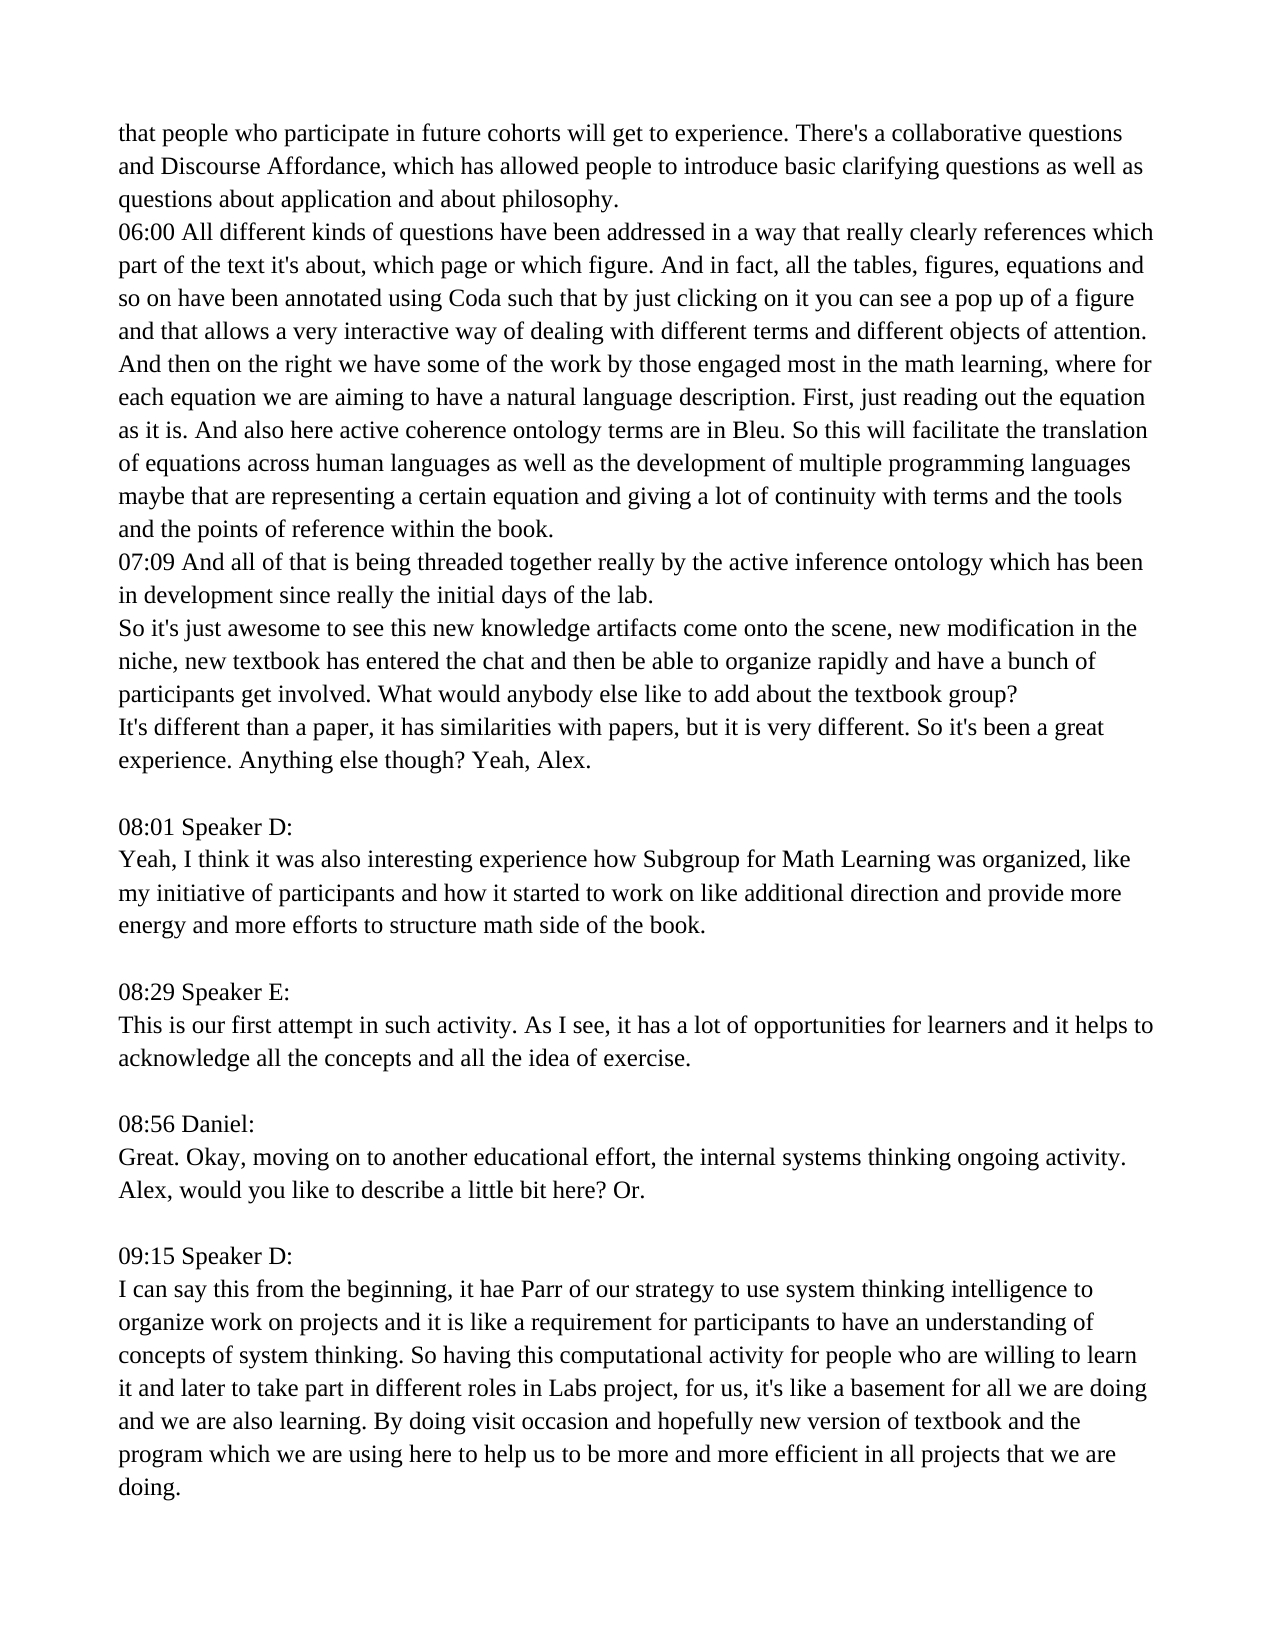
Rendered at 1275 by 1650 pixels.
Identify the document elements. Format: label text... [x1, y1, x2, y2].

text 08:56 Daniel: [118, 1109, 1157, 1137]
text that people who participate in future cohorts will get to experience. There's a collaborative questions and Discourse Affordance, which has allowed people to introduce basic clarifying questions as well as questions about application and about philosophy. [118, 118, 1157, 213]
text 06:00 All different kinds of questions have been addressed in a way that really clearly references which part of the text it's about, which page or which figure. And in fact, all the tables, figures, equations and so on have been annotated using Coda such that by just clicking on it you can see a pop up of a figure and that allows a very interactive way of dealing with different terms and different objects of attention. [118, 217, 1157, 345]
text So it's just awesome to see this new knowledge artifacts come onto the scene, new modification in the niche, new textbook has entered the chat and then be able to organize rapidly and have a bunch of participants get involved. What would anybody else like to add about the textbook group? [118, 613, 1157, 708]
text Yeah, I think it was also interesting experience how Subgroup for Math Learning was organized, like my initiative of participants and how it started to work on like additional direction and provide more energy and more efforts to structure math side of the book. [118, 844, 1157, 939]
text This is our first attempt in such activity. As I see, it has a lot of opportunities for learners and it helps to acknowledge all the concepts and all the idea of exercise. [118, 1010, 1157, 1071]
text I can say this from the beginning, it hae Parr of our strategy to use system thinking intelligence to organize work on projects and it is like a requirement for participants to have an understanding of concepts of system thinking. So having this computational activity for people who are willing to learn it and later to take part in different roles in Labs project, for us, it's like a basement for all we are doing and we are also learning. By doing visit occasion and hopefully new version of textbook and the program which we are using here to help us to be more and more efficient in all projects that we are doing. [118, 1274, 1157, 1501]
text Great. Okay, moving on to another educational effort, the internal systems thinking ongoing activity. Alex, would you like to describe a little bit here? Or. [118, 1142, 1157, 1203]
text 08:29 Speaker E: [118, 977, 1157, 1005]
text 08:01 Speaker D: [118, 812, 1157, 840]
text And then on the right we have some of the work by those engaged most in the math learning, where for each equation we are aiming to have a natural language description. First, just reading out the equation as it is. And also here active coherence ontology terms are in Bleu. So this will facilitate the translation of equations across human languages as well as the development of multiple programming languages maybe that are representing a certain equation and giving a lot of continuity with terms and the tools and the points of reference within the book. [118, 349, 1157, 543]
text 07:09 And all of that is being threaded together really by the active inference ontology which has been in development since really the initial days of the lab. [118, 547, 1157, 609]
text It's different than a paper, it has similarities with papers, but it is very different. So it's been a great experience. Anything else though? Yeah, Alex. [118, 712, 1157, 774]
text 09:15 Speaker D: [118, 1241, 1157, 1269]
